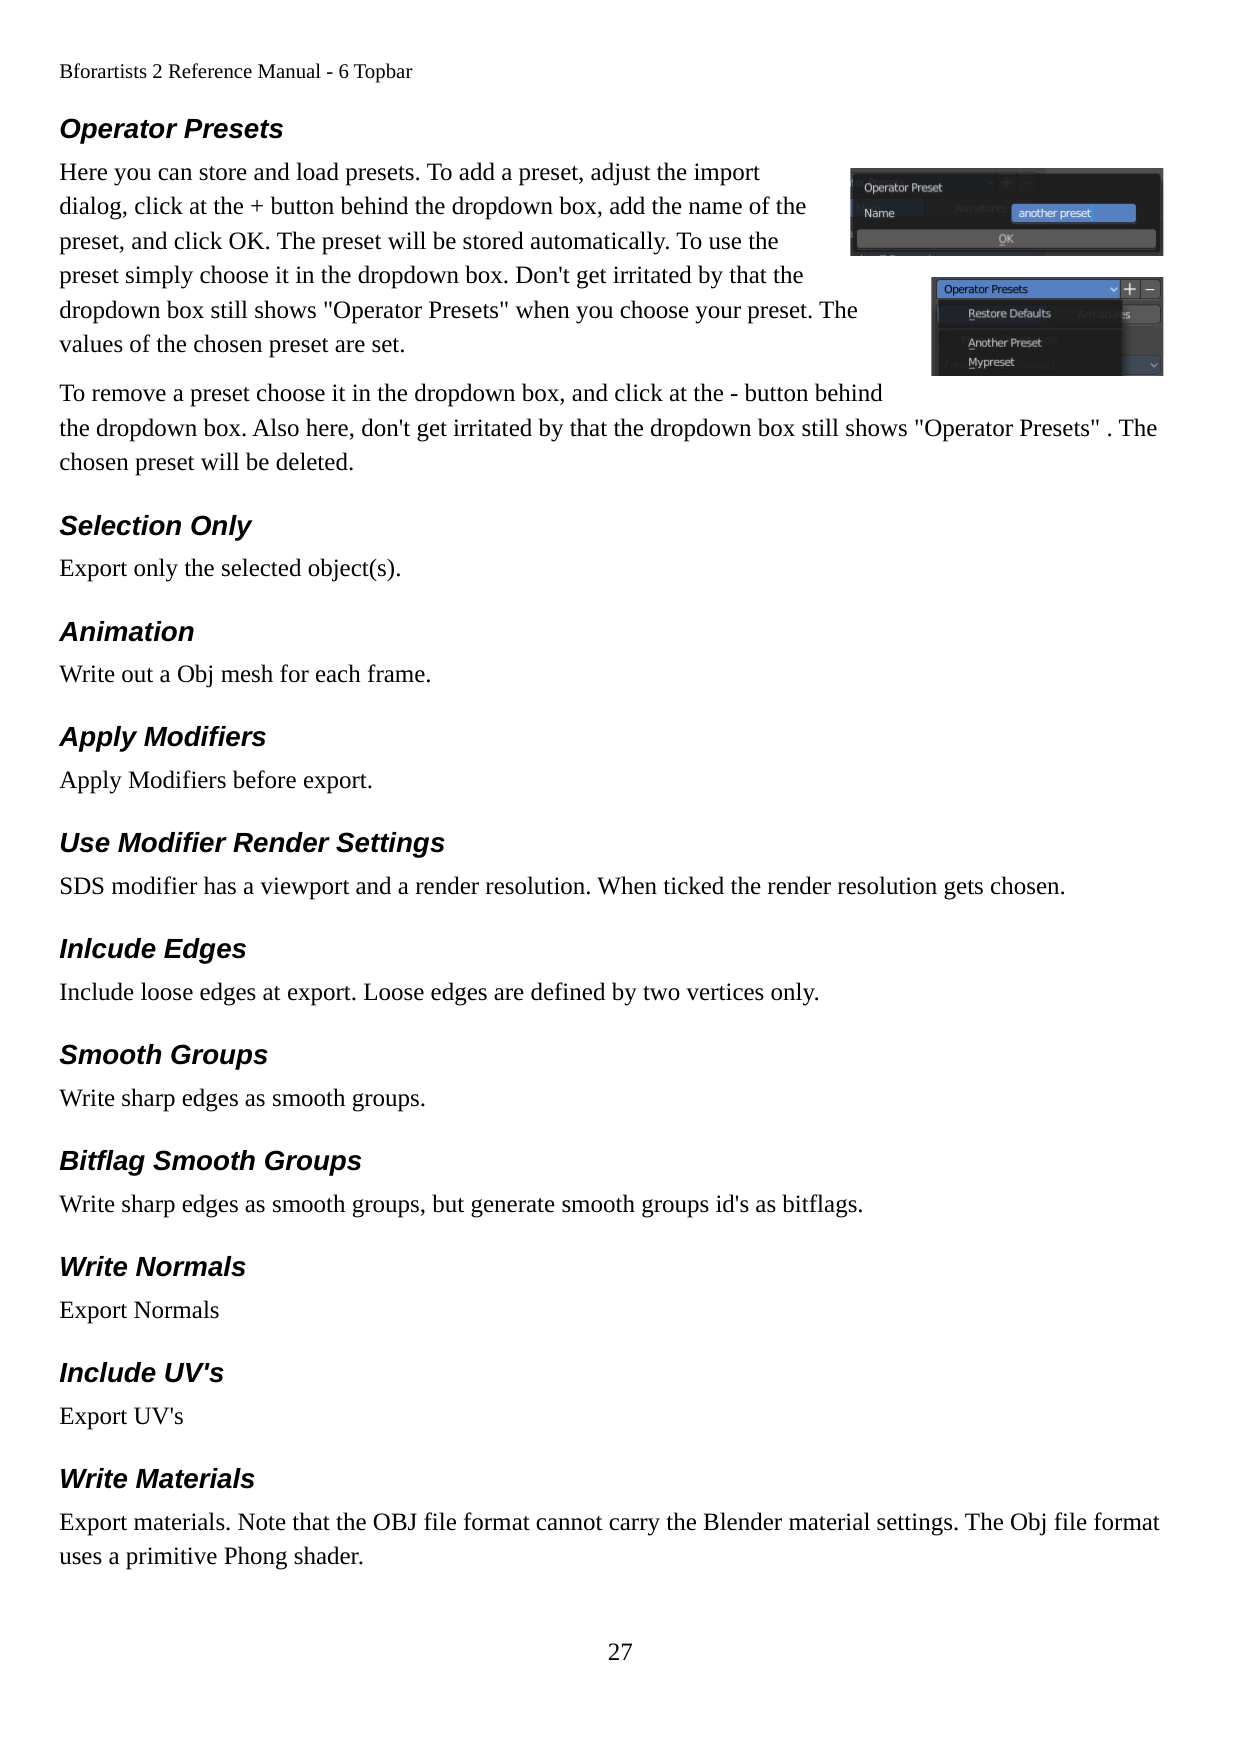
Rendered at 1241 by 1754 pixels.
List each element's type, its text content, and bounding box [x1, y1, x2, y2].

text Export UV's [59, 1401, 1181, 1429]
text Export only the selected object(s). [59, 553, 1181, 582]
text Write sharp edges as smooth groups. [59, 1083, 1181, 1112]
text Write sharp edges as smooth groups, but generate smooth groups id's as bitflags. [59, 1189, 1181, 1218]
subtitle Write Normals [59, 1251, 1181, 1282]
text Write out a Obj mesh for each frame. [59, 659, 1181, 688]
text Export Normals [59, 1295, 1181, 1324]
text Here you can store and load presets. To add a preset, adjust the import dialog, click at the + button behind the dropdown box, add the name of the preset, and click OK. The preset will be stored automatically. To use the preset simply choose it in the dropdown box. Don't get irritated by that the dropdown box still shows "Operator Presets" when you choose your preset. The values of the chosen preset are set. [59, 157, 1181, 358]
subtitle Apply Modifiers [59, 721, 1181, 753]
subtitle Bitflag Smooth Groups [59, 1144, 1181, 1176]
subtitle Smooth Groups [59, 1039, 1181, 1071]
subtitle Operator Presets [59, 113, 1181, 144]
text Apply Modifiers before export. [59, 765, 1181, 794]
picture [931, 277, 1164, 376]
text SDS modifier has a viewport and a render resolution. When ticked the render resolution gets chosen. [59, 871, 1181, 900]
subtitle Inlcude Edges [59, 933, 1181, 964]
picture [850, 168, 1164, 256]
subtitle Include UV's [59, 1356, 1181, 1388]
subtitle Use Modifier Render Settings [59, 827, 1181, 859]
subtitle Write Materials [59, 1462, 1181, 1494]
subtitle Selection Only [59, 509, 1181, 541]
text To remove a preset choose it in the dropdown box, and click at the - button behind the dropdown box. Also here, don't get irritated by that the dropdown box still shows "Operator Presets" . The chosen preset will be deleted. [59, 378, 1181, 476]
subtitle Animation [59, 615, 1181, 647]
text Include loose edges at export. Loose edges are defined by two vertices only. [59, 977, 1181, 1006]
text Export materials. Note that the OBJ file format cannot carry the Blender material settings. The Obj file format uses a primitive Phong shader. [59, 1507, 1181, 1570]
